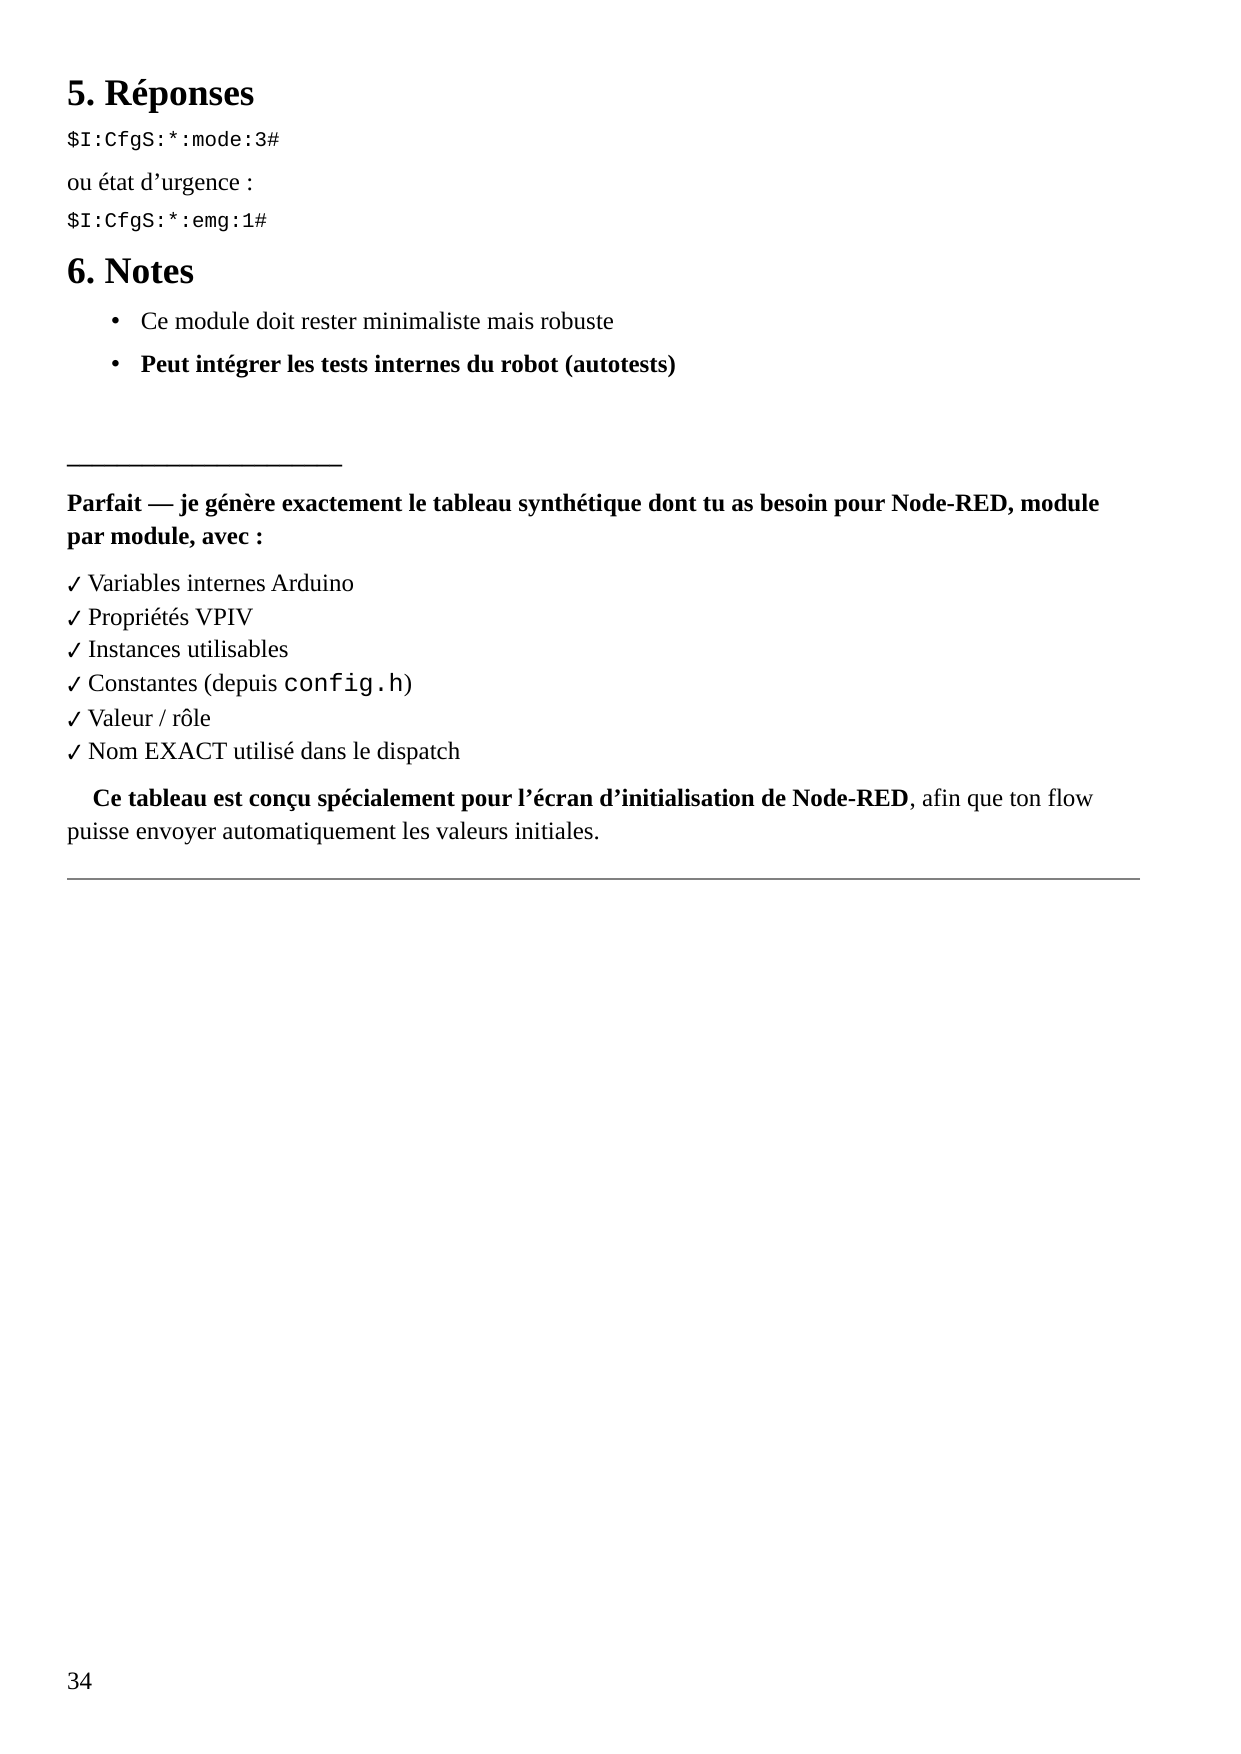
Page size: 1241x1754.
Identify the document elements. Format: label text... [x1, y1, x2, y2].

text $I:CfgS:*:emg:1# [67, 210, 1140, 234]
text $I:CfgS:*:mode:3# [67, 128, 1140, 152]
list Peut intégrer les tests internes du robot (autotests) [111, 349, 1140, 378]
text ✔ Variables internes Arduino ✔ Propriétés VPIV ✔ Instances utilisables ✔ Constantes (depuis config.h) ✔ Valeur / rôle ✔ Nom EXACT utilisé dans le dispatch [67, 568, 1140, 764]
text 🎯 Ce tableau est conçu spécialement pour l’écran d’initialisation de Node-RED, afin que ton flow puisse envoyer automatiquement les valeurs initiales. [67, 783, 1140, 845]
text Parfait — je génère exactement le tableau synthétique dont tu as besoin pour Node-RED, module par module, avec : [67, 488, 1140, 550]
subtitle 6. Notes [67, 248, 1140, 291]
text ou état d’urgence : [67, 167, 1140, 196]
text ______________________ [67, 440, 1140, 469]
list Ce module doit rester minimaliste mais robuste [111, 306, 1140, 335]
subtitle 5. Réponses [67, 71, 1140, 114]
